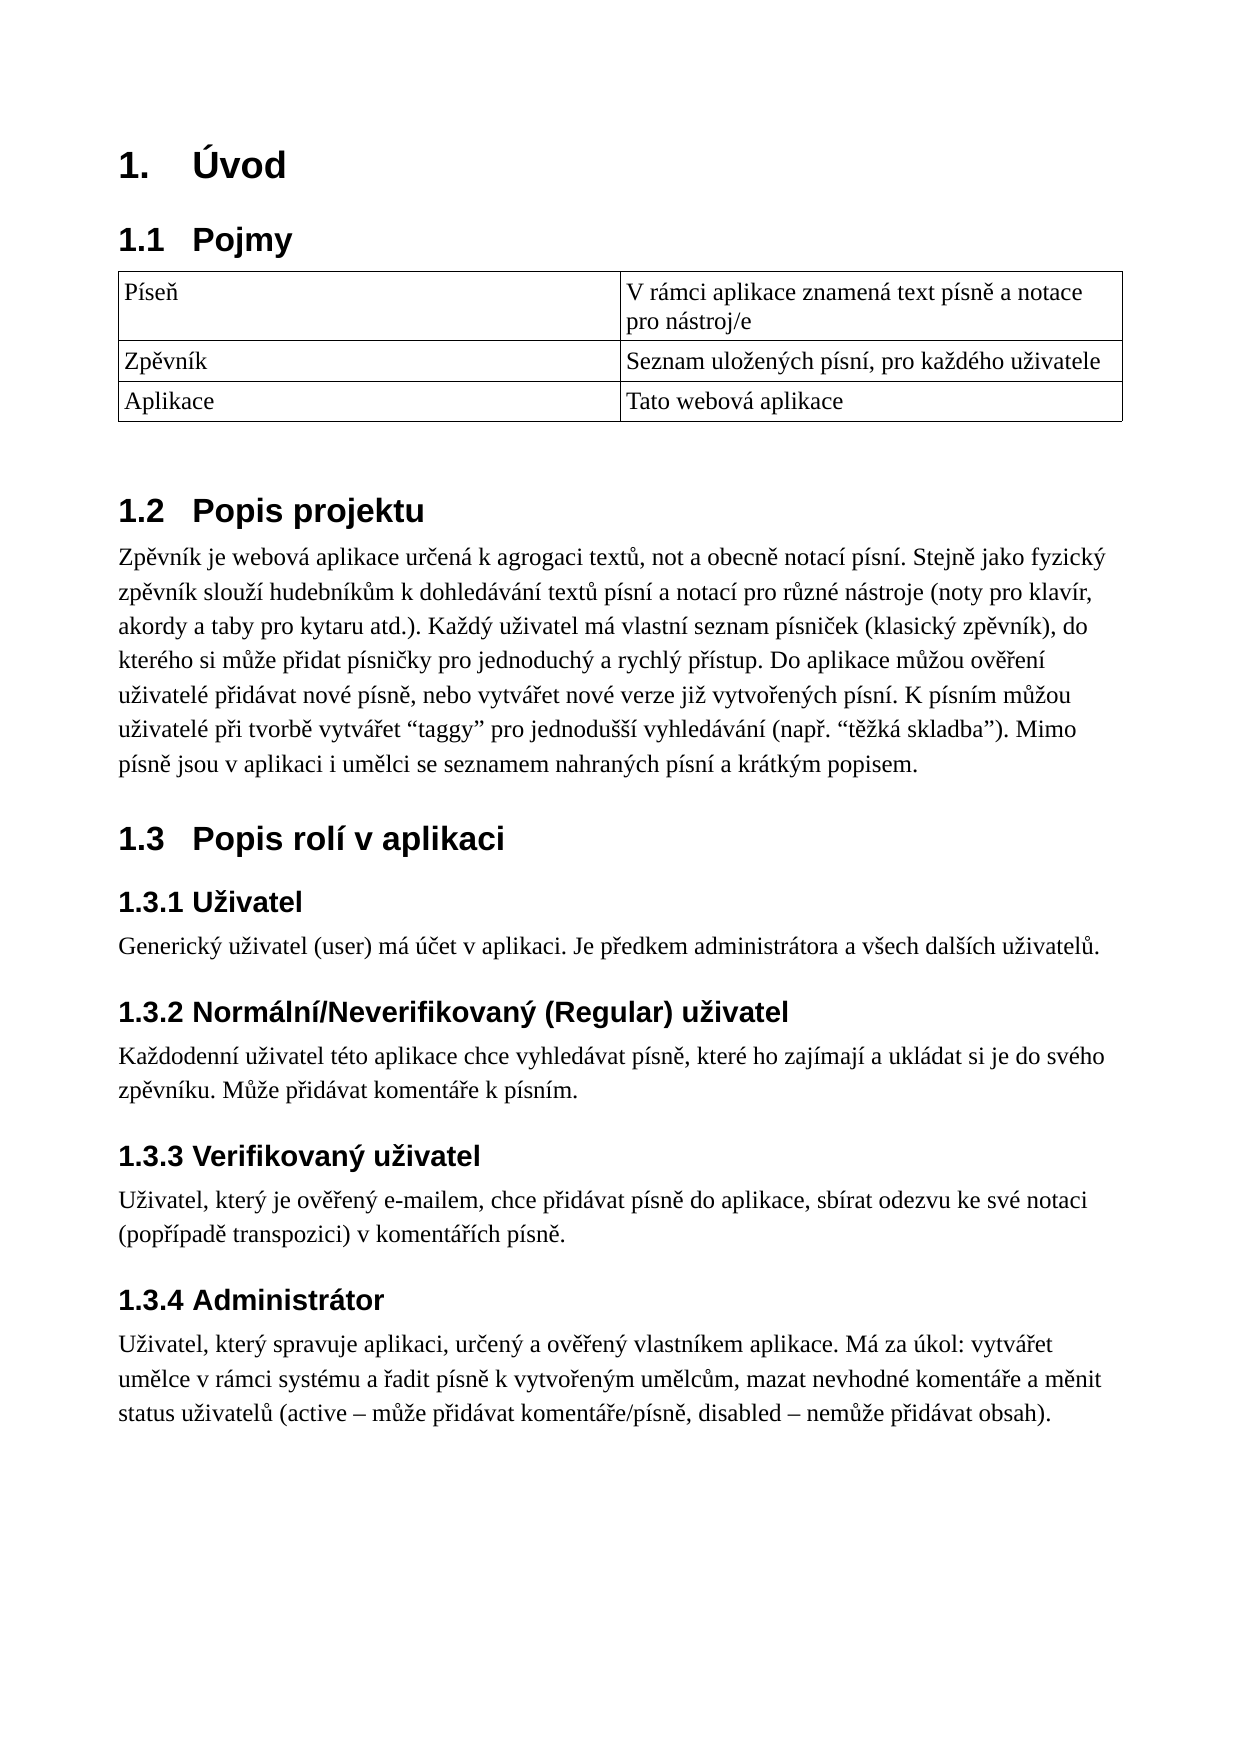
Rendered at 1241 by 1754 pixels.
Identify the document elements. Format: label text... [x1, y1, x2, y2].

subtitle Uživatel [118, 884, 1122, 918]
text Generický uživatel (user) má účet v aplikaci. Je předkem administrátora a všech dalších uživatelů. [118, 931, 1122, 959]
subtitle Popis projektu [118, 491, 1122, 529]
table_cell Seznam uložených písní, pro každého uživatele [621, 341, 1122, 381]
text Každodenní uživatel této aplikace chce vyhledávat písně, které ho zajímají a ukládat si je do svého zpěvníku. Může přidávat komentáře k písním. [118, 1041, 1122, 1104]
table_cell Aplikace [119, 382, 620, 421]
table_header Píseň [119, 272, 620, 340]
text Zpěvník je webová aplikace určená k agrogaci textů, not a obecně notací písní. Stejně jako fyzický zpěvník slouží hudebníkům k dohledávání textů písní a notací pro různé nástroje (noty pro klavír, akordy a taby pro kytaru atd.). Každý uživatel má vlastní seznam písniček (klasický zpěvník), do kterého si může přidat písničky pro jednoduchý a rychlý přístup. Do aplikace můžou ověření uživatelé přidávat nové písně, nebo vytvářet nové verze již vytvořených písní. K písním můžou uživatelé při tvorbě vytvářet “taggy” pro jednodušší vyhledávání (např. “těžká skladba”). Mimo písně jsou v aplikaci i umělci se seznamem nahraných písní a krátkým popisem. [118, 542, 1122, 778]
table_cell Zpěvník [119, 341, 620, 381]
text Uživatel, který spravuje aplikaci, určený a ověřený vlastníkem aplikace. Má za úkol: vytvářet umělce v rámci systému a řadit písně k vytvořeným umělcům, mazat nevhodné komentáře a měnit status uživatelů (active – může přidávat komentáře/písně, disabled – nemůže přidávat obsah). [118, 1329, 1122, 1427]
table_cell Tato webová aplikace [621, 382, 1122, 421]
subtitle Administrátor [118, 1283, 1122, 1317]
subtitle Pojmy [118, 220, 1122, 259]
text Uživatel, který je ověřený e-mailem, chce přidávat písně do aplikace, sbírat odezvu ke své notaci (popřípadě transpozici) v komentářích písně. [118, 1185, 1122, 1248]
table_header V rámci aplikace znamená text písně a notace pro nástroj/e [621, 272, 1122, 340]
subtitle Normální/Neverifikovaný (Regular) uživatel [118, 994, 1122, 1028]
subtitle Popis rolí v aplikaci [118, 819, 1122, 857]
subtitle Úvod [118, 143, 1122, 187]
subtitle Verifikovaný uživatel [118, 1139, 1122, 1173]
